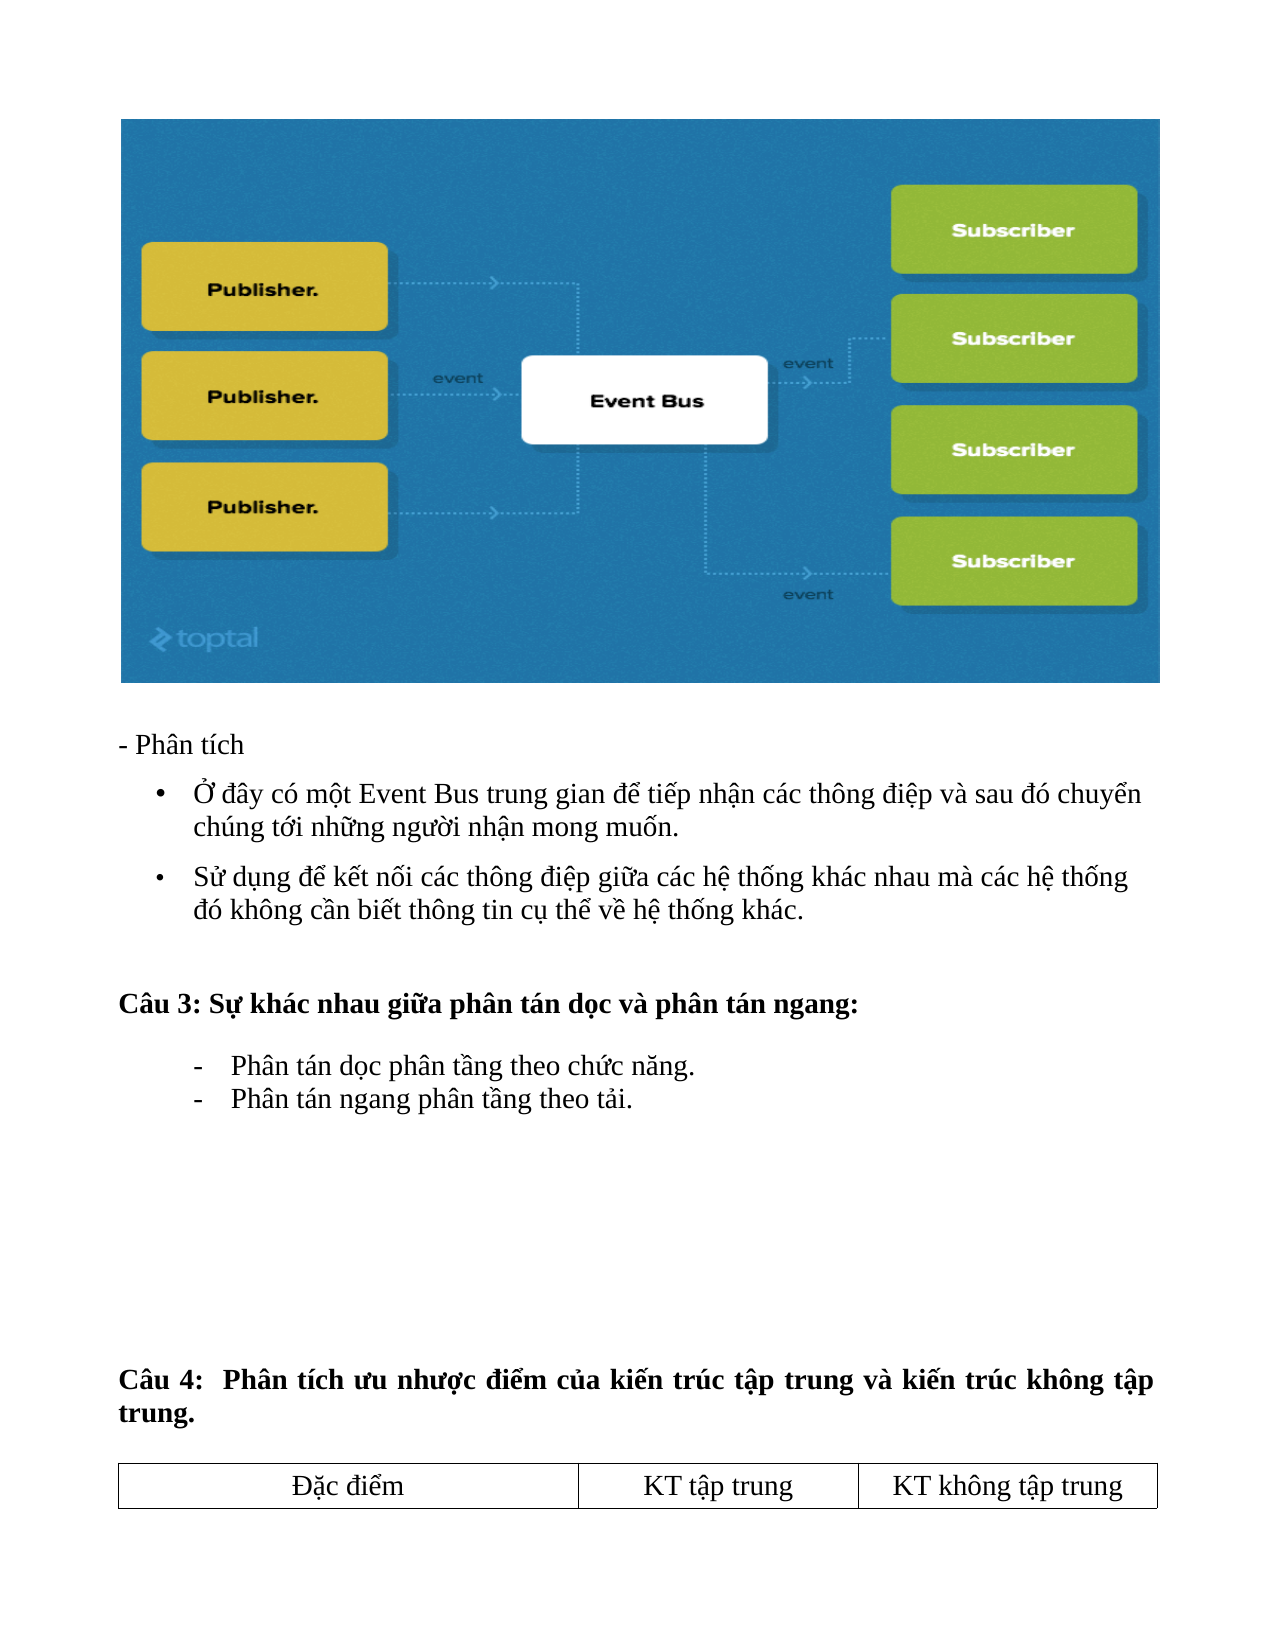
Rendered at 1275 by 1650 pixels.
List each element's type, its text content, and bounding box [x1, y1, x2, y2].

picture [121, 119, 1160, 683]
list Ở đây có một Event Bus trung gian để tiếp nhận các thông điệp và sau đó chuyển chúng tới những người nhận mong muốn. [156, 776, 1157, 843]
text Câu 4: Phân tích ưu nhược điểm của kiến trúc tập trung và kiến trúc không tập trung. [118, 1362, 1157, 1429]
list Phân tán ngang phân tầng theo tải. [193, 1082, 1157, 1115]
table_header KT không tập trung [859, 1464, 1157, 1508]
list Sử dụng để kết nối các thông điệp giữa các hệ thống khác nhau mà các hệ thống đó không cần biết thông tin cụ thể về hệ thống khác. [156, 859, 1157, 926]
table_header KT tập trung [579, 1464, 858, 1508]
text - Phân tích [118, 727, 1157, 760]
list Phân tán dọc phân tầng theo chức năng. [193, 1048, 1157, 1082]
table_header Đặc điểm [119, 1464, 578, 1508]
text Câu 3: Sự khác nhau giữa phân tán dọc và phân tán ngang: [118, 986, 1157, 1019]
